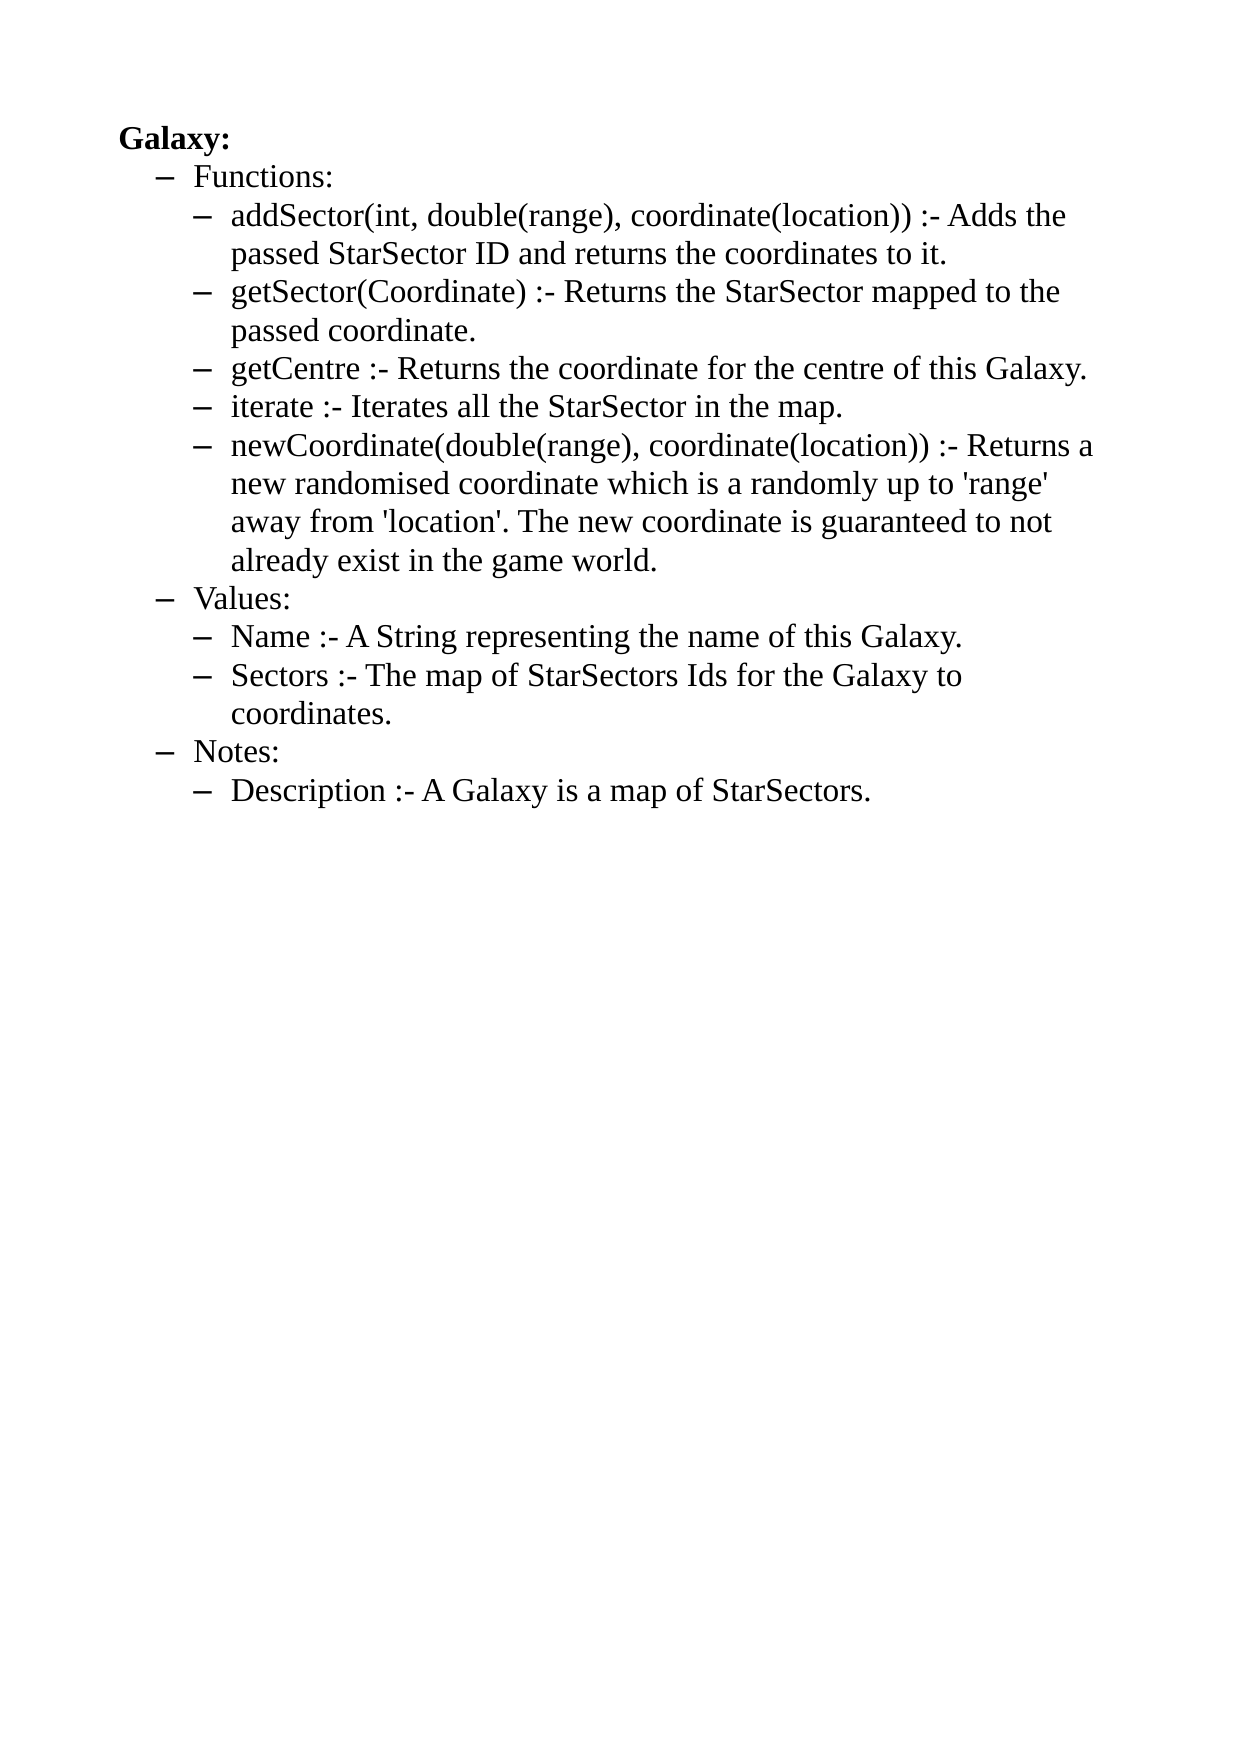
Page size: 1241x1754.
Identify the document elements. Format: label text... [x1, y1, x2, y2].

list Sectors :- The map of StarSectors Ids for the Galaxy to coordinates. [193, 655, 1122, 731]
list getCentre :- Returns the coordinate for the centre of this Galaxy. [193, 348, 1122, 386]
list Name :- A String representing the name of this Galaxy. [193, 616, 1122, 655]
list Functions: [156, 156, 1122, 195]
list getSector(Coordinate) :- Returns the StarSector mapped to the passed coordinate. [193, 271, 1122, 348]
text Galaxy: [118, 118, 1122, 156]
list newCoordinate(double(range), coordinate(location)) :- Returns a new randomised coordinate which is a randomly up to 'range' away from 'location'. The new coordinate is guaranteed to not already exist in the game world. [193, 425, 1122, 578]
list Values: [156, 578, 1122, 616]
list iterate :- Iterates all the StarSector in the map. [193, 386, 1122, 425]
list Notes: [156, 731, 1122, 770]
list addSector(int, double(range), coordinate(location)) :- Adds the passed StarSector ID and returns the coordinates to it. [193, 195, 1122, 271]
list Description :- A Galaxy is a map of StarSectors. [193, 770, 1122, 808]
